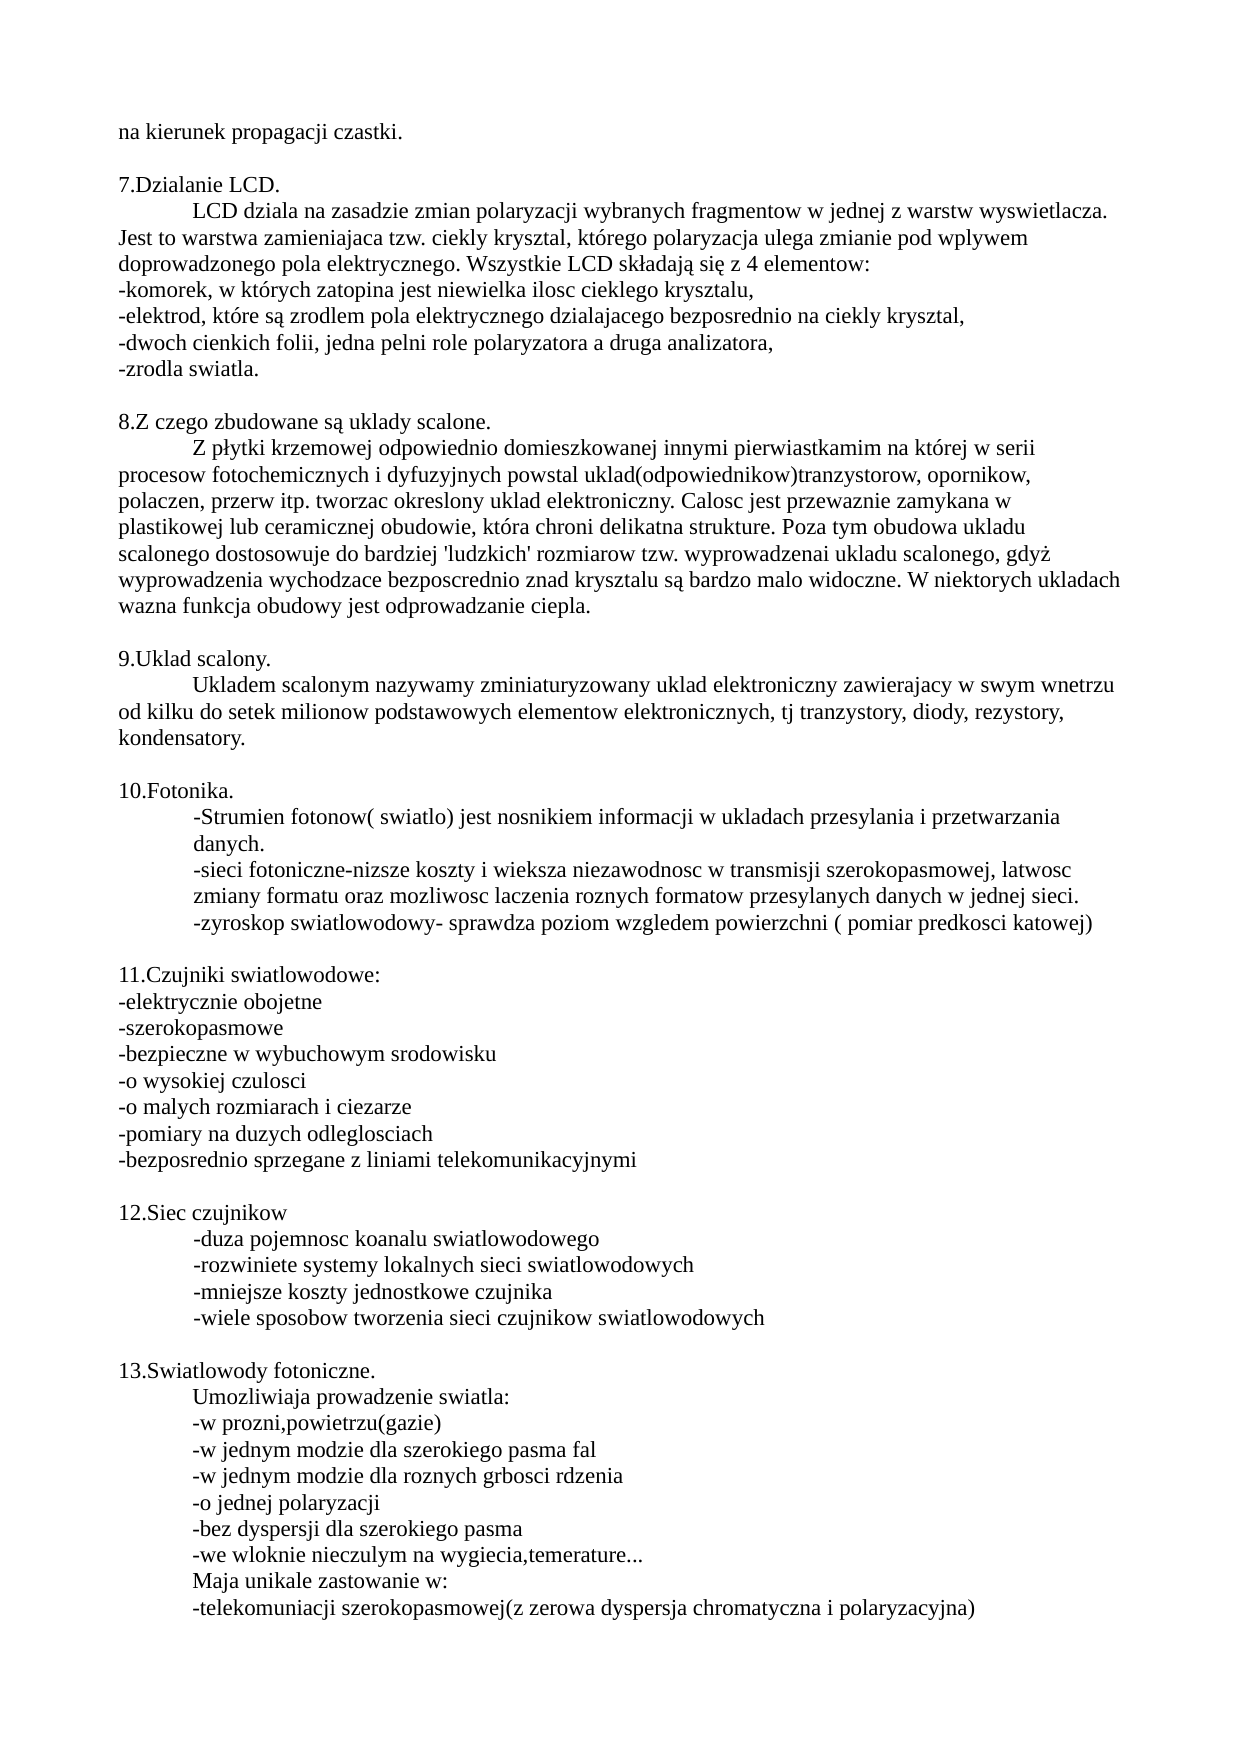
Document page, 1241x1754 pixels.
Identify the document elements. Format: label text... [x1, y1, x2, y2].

text -elektrycznie obojetne [118, 988, 1122, 1014]
text LCD dziala na zasadzie zmian polaryzacji wybranych fragmentow w jednej z warstw wyswietlacza. Jest to warstwa zamieniajaca tzw. ciekly krysztal, którego polaryzacja ulega zmianie pod wplywem doprowadzonego pola elektrycznego. Wszystkie LCD składają się z 4 elementow: [118, 197, 1122, 276]
list -rozwiniete systemy lokalnych sieci swiatlowodowych [156, 1251, 1122, 1278]
text -we wloknie nieczulym na wygiecia,temerature... [118, 1541, 1122, 1568]
text -elektrod, które są zrodlem pola elektrycznego dzialajacego bezposrednio na ciekly krysztal, [118, 303, 1122, 329]
text -o malych rozmiarach i ciezarze [118, 1093, 1122, 1119]
text 13.Swiatlowody fotoniczne. [118, 1357, 1122, 1383]
text 7.Dzialanie LCD. [118, 171, 1122, 197]
text na kierunek propagacji czastki. [118, 118, 1122, 144]
text Z płytki krzemowej odpowiednio domieszkowanej innymi pierwiastkamim na której w serii procesow fotochemicznych i dyfuzyjnych powstal uklad(odpowiednikow)tranzystorow, opornikow, polaczen, przerw itp. tworzac okreslony uklad elektroniczny. Calosc jest przewaznie zamykana w plastikowej lub ceramicznej obudowie, która chroni delikatna strukture. Poza tym obudowa ukladu scalonego dostosowuje do bardziej 'ludzkich' rozmiarow tzw. wyprowadzenai ukladu scalonego, gdyż wyprowadzenia wychodzace bezposcrednio znad krysztalu są bardzo malo widoczne. W niektorych ukladach wazna funkcja obudowy jest odprowadzanie ciepla. [118, 434, 1122, 619]
text -bez dyspersji dla szerokiego pasma [118, 1515, 1122, 1541]
text Maja unikale zastowanie w: [118, 1568, 1122, 1594]
list -zyroskop swiatlowodowy- sprawdza poziom wzgledem powierzchni ( pomiar predkosci katowej) [156, 909, 1122, 935]
text -bezpieczne w wybuchowym srodowisku [118, 1041, 1122, 1067]
text -szerokopasmowe [118, 1014, 1122, 1041]
text Ukladem scalonym nazywamy zminiaturyzowany uklad elektroniczny zawierajacy w swym wnetrzu od kilku do setek milionow podstawowych elementow elektronicznych, tj tranzystory, diody, rezystory, kondensatory. [118, 672, 1122, 751]
text -dwoch cienkich folii, jedna pelni role polaryzatora a druga analizatora, [118, 329, 1122, 355]
text Umozliwiaja prowadzenie swiatla: [118, 1383, 1122, 1409]
list -sieci fotoniczne-nizsze koszty i wieksza niezawodnosc w transmisji szerokopasmowej, latwosc zmiany formatu oraz mozliwosc laczenia roznych formatow przesylanych danych w jednej sieci. [156, 856, 1122, 909]
text -pomiary na duzych odleglosciach [118, 1119, 1122, 1146]
text 9.Uklad scalony. [118, 645, 1122, 672]
text -komorek, w których zatopina jest niewielka ilosc cieklego krysztalu, [118, 276, 1122, 303]
text 8.Z czego zbudowane są uklady scalone. [118, 408, 1122, 434]
text -bezposrednio sprzegane z liniami telekomunikacyjnymi [118, 1146, 1122, 1172]
text 10.Fotonika. [118, 777, 1122, 803]
text -w jednym modzie dla roznych grbosci rdzenia [118, 1462, 1122, 1488]
list -Strumien fotonow( swiatlo) jest nosnikiem informacji w ukladach przesylania i przetwarzania danych. [156, 803, 1122, 856]
text -zrodla swiatla. [118, 355, 1122, 382]
text -w jednym modzie dla szerokiego pasma fal [118, 1436, 1122, 1462]
text -o jednej polaryzacji [118, 1488, 1122, 1515]
text 11.Czujniki swiatlowodowe: [118, 961, 1122, 988]
list -duza pojemnosc koanalu swiatlowodowego [156, 1225, 1122, 1251]
text -telekomuniacji szerokopasmowej(z zerowa dyspersja chromatyczna i polaryzacyjna) [118, 1594, 1122, 1620]
list -mniejsze koszty jednostkowe czujnika [156, 1278, 1122, 1304]
text 12.Siec czujnikow [118, 1199, 1122, 1225]
text -w prozni,powietrzu(gazie) [118, 1409, 1122, 1436]
list -wiele sposobow tworzenia sieci czujnikow swiatlowodowych [156, 1304, 1122, 1330]
text -o wysokiej czulosci [118, 1067, 1122, 1093]
